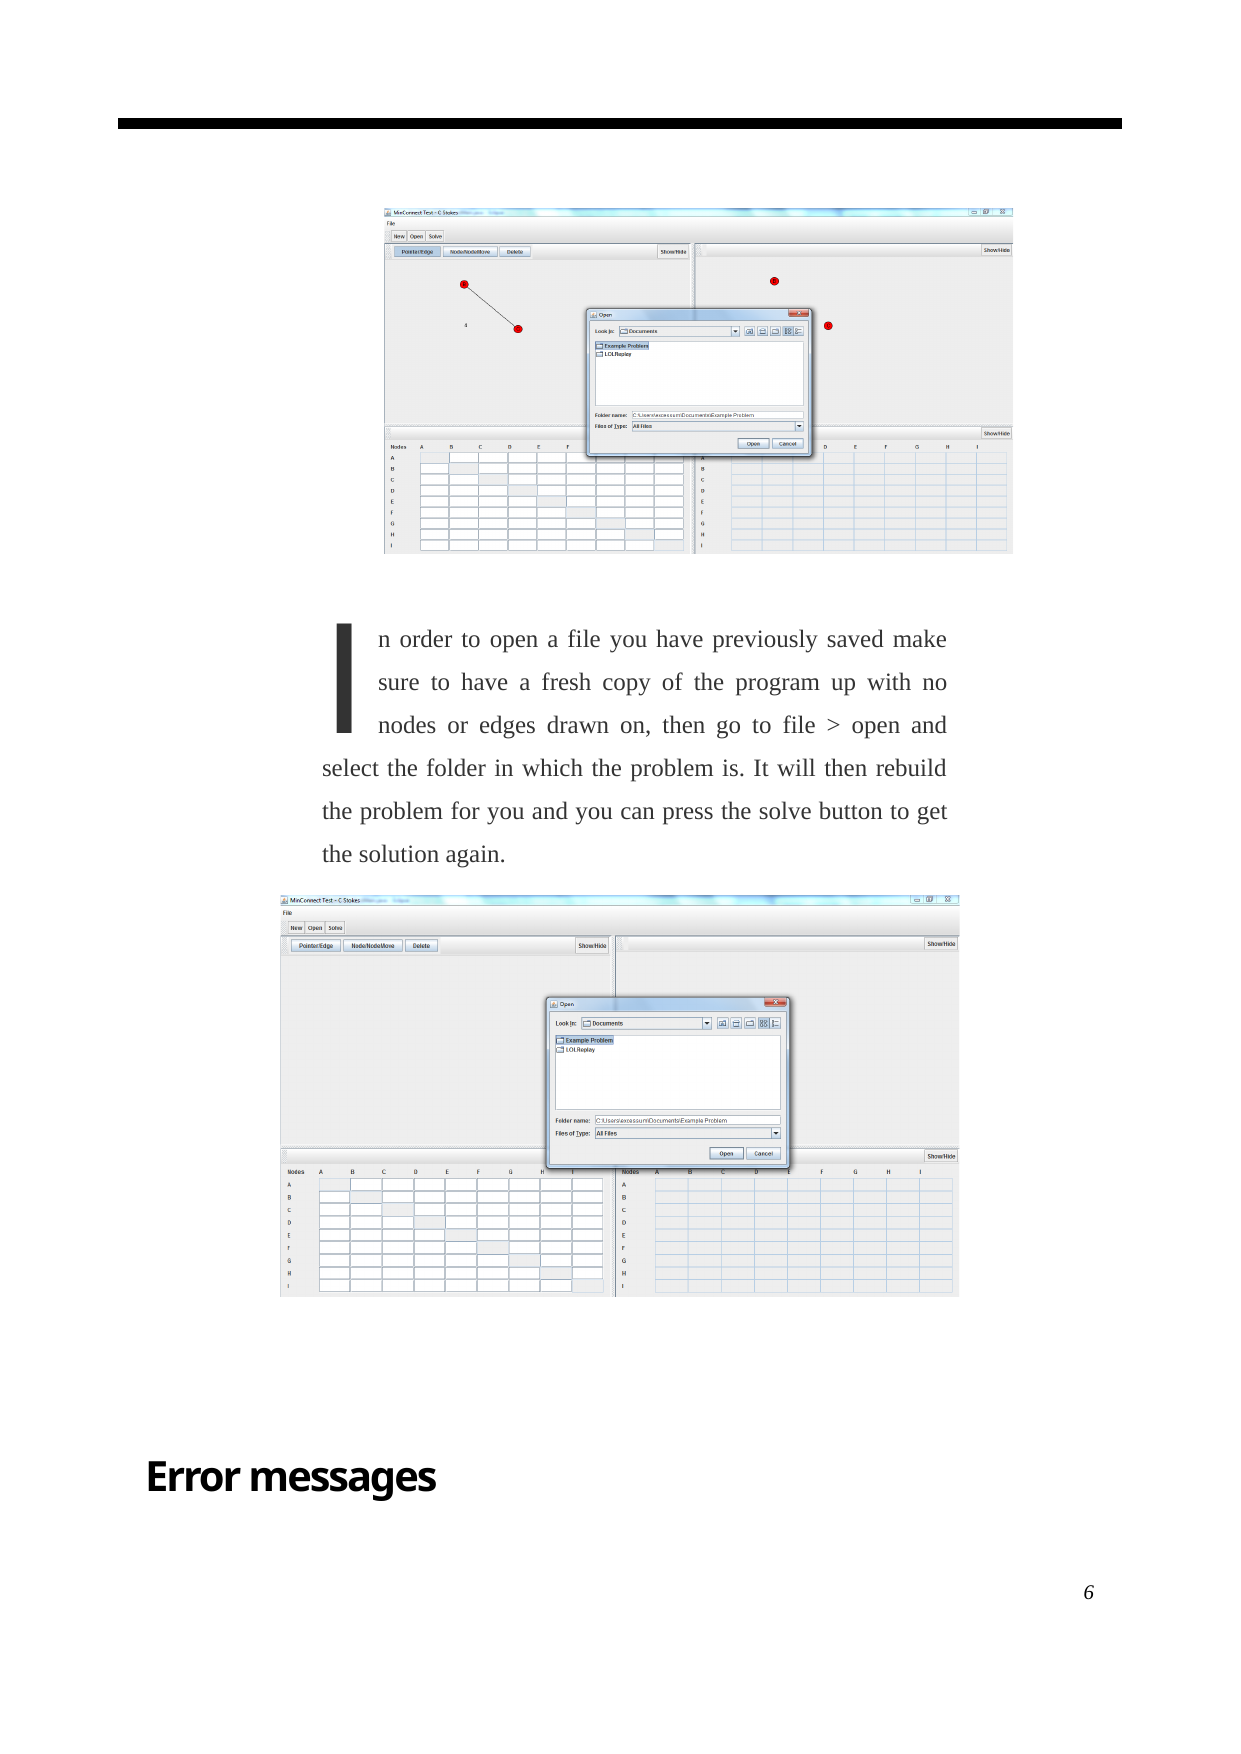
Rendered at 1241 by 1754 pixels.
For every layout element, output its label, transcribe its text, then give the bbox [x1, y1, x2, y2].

picture [280, 895, 960, 1297]
subtitle Error messages [145, 1447, 1096, 1503]
picture [384, 208, 1014, 554]
text In order to open a file you have previously saved make sure to have a fresh copy of the program up with no nodes or edges drawn on, then go to file > open and select the folder in which the problem is. It will then rebuild the problem for you and you can press the solve button to get the solution again. [322, 624, 948, 868]
